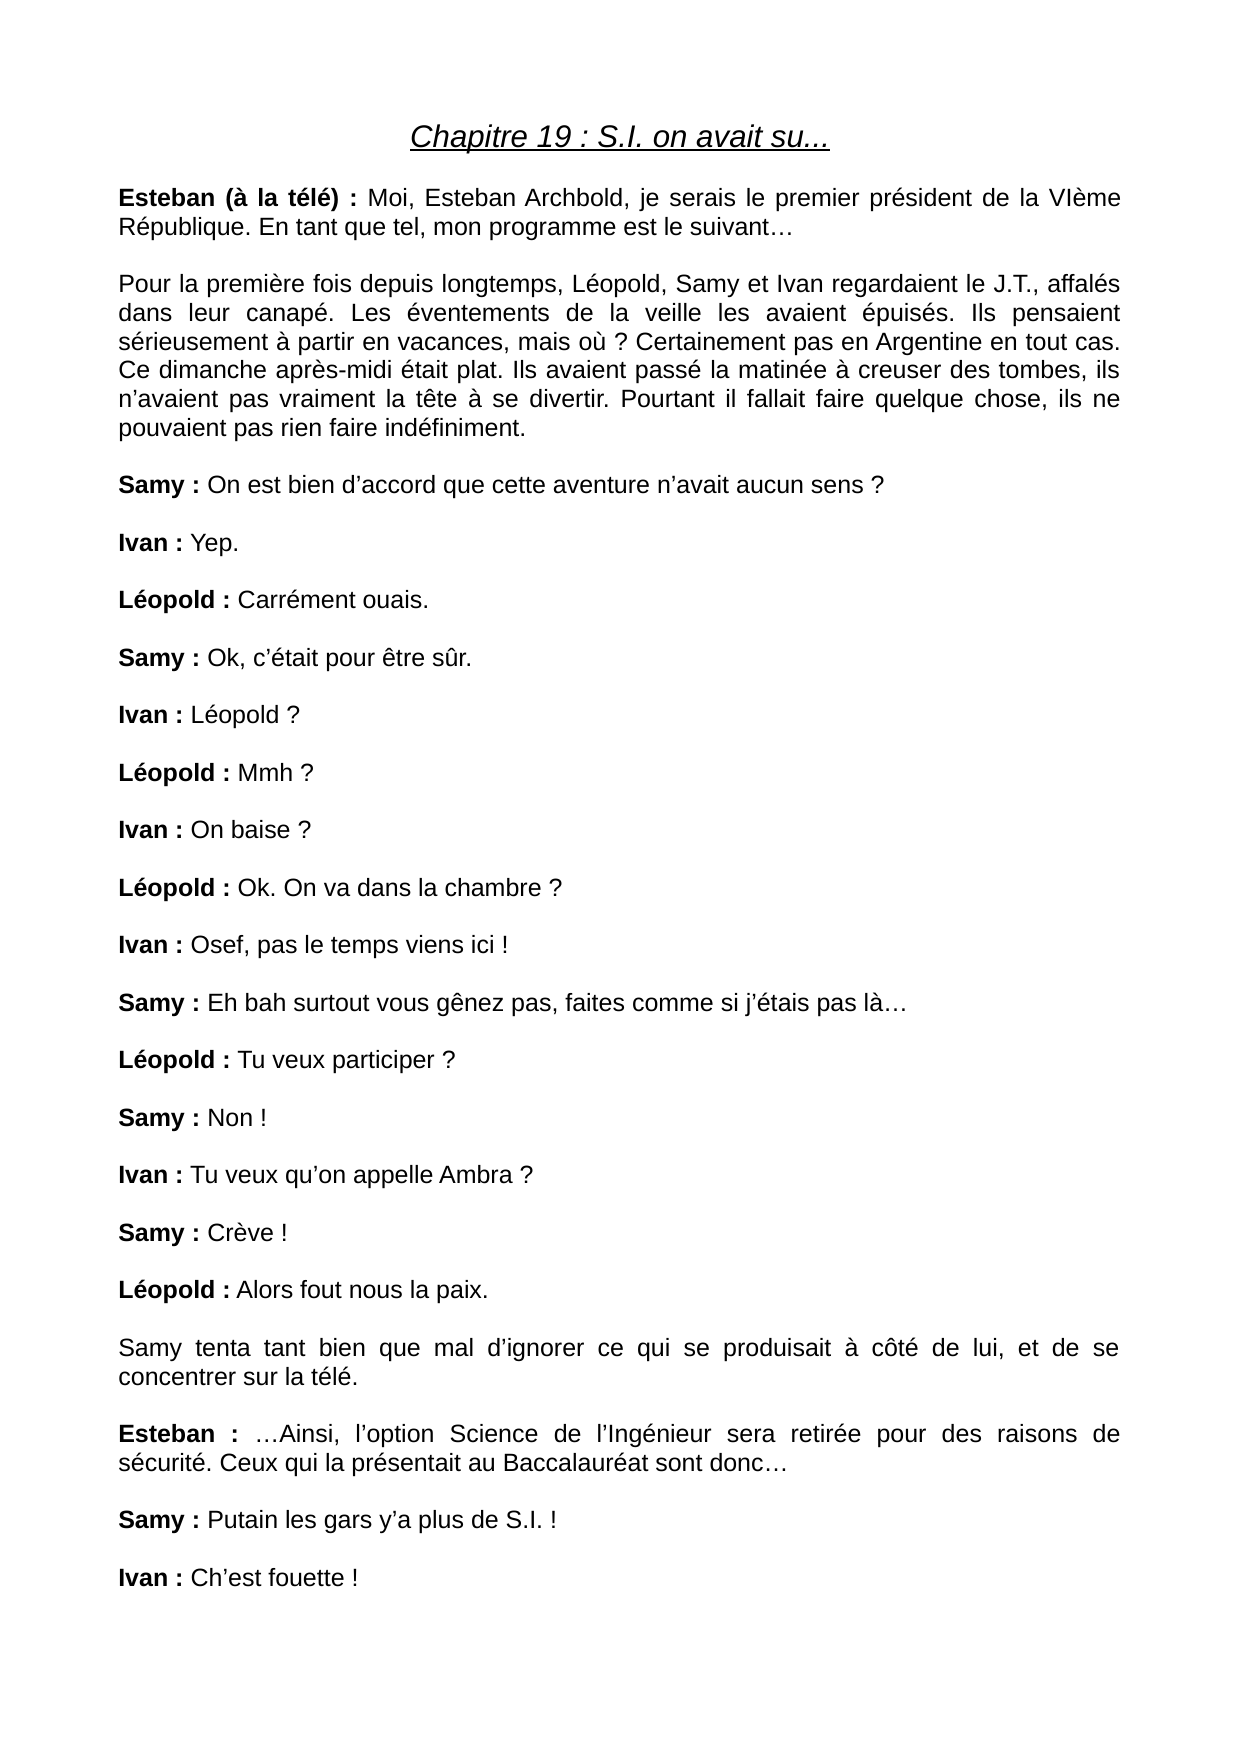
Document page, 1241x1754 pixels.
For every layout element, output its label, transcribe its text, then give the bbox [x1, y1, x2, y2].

text Samy : Crève ! [118, 1218, 1122, 1247]
text Esteban : …Ainsi, l’option Science de l’Ingénieur sera retirée pour des raisons de sécurité. Ceux qui la présentait au Baccalauréat sont donc… [118, 1419, 1122, 1477]
text Léopold : Carrément ouais. [118, 585, 1122, 614]
text Léopold : Ok. On va dans la chambre ? [118, 873, 1122, 902]
text Samy : Ok, c’était pour être sûr. [118, 643, 1122, 672]
text Ivan : Yep. [118, 528, 1122, 557]
text Léopold : Mmh ? [118, 758, 1122, 787]
text Ivan : Léopold ? [118, 700, 1122, 729]
text Ivan : Tu veux qu’on appelle Ambra ? [118, 1160, 1122, 1189]
text Samy : Eh bah surtout vous gênez pas, faites comme si j’étais pas là… [118, 988, 1122, 1017]
text Samy : Putain les gars y’a plus de S.I. ! [118, 1505, 1122, 1534]
text Léopold : Tu veux participer ? [118, 1045, 1122, 1074]
text Esteban (à la télé) : Moi, Esteban Archbold, je serais le premier président de la VIème République. En tant que tel, mon programme est le suivant… [118, 183, 1122, 240]
text Ivan : Osef, pas le temps viens ici ! [118, 930, 1122, 959]
text Ivan : Ch’est fouette ! [118, 1563, 1122, 1592]
text Ivan : On baise ? [118, 815, 1122, 844]
text Samy : On est bien d’accord que cette aventure n’avait aucun sens ? [118, 470, 1122, 499]
text Léopold : Alors fout nous la paix. [118, 1275, 1122, 1304]
text Samy tenta tant bien que mal d’ignorer ce qui se produisait à côté de lui, et de se concentrer sur la télé. [118, 1333, 1122, 1390]
text Chapitre 19 : S.I. on avait su... [118, 118, 1122, 154]
text Samy : Non ! [118, 1103, 1122, 1132]
text Pour la première fois depuis longtemps, Léopold, Samy et Ivan regardaient le J.T., affalés dans leur canapé. Les éventements de la veille les avaient épuisés. Ils pensaient sérieusement à partir en vacances, mais où ? Certainement pas en Argentine en tout cas. Ce dimanche après-midi était plat. Ils avaient passé la matinée à creuser des tombes, ils n’avaient pas vraiment la tête à se divertir. Pourtant il fallait faire quelque chose, ils ne pouvaient pas rien faire indéfiniment. [118, 269, 1122, 442]
